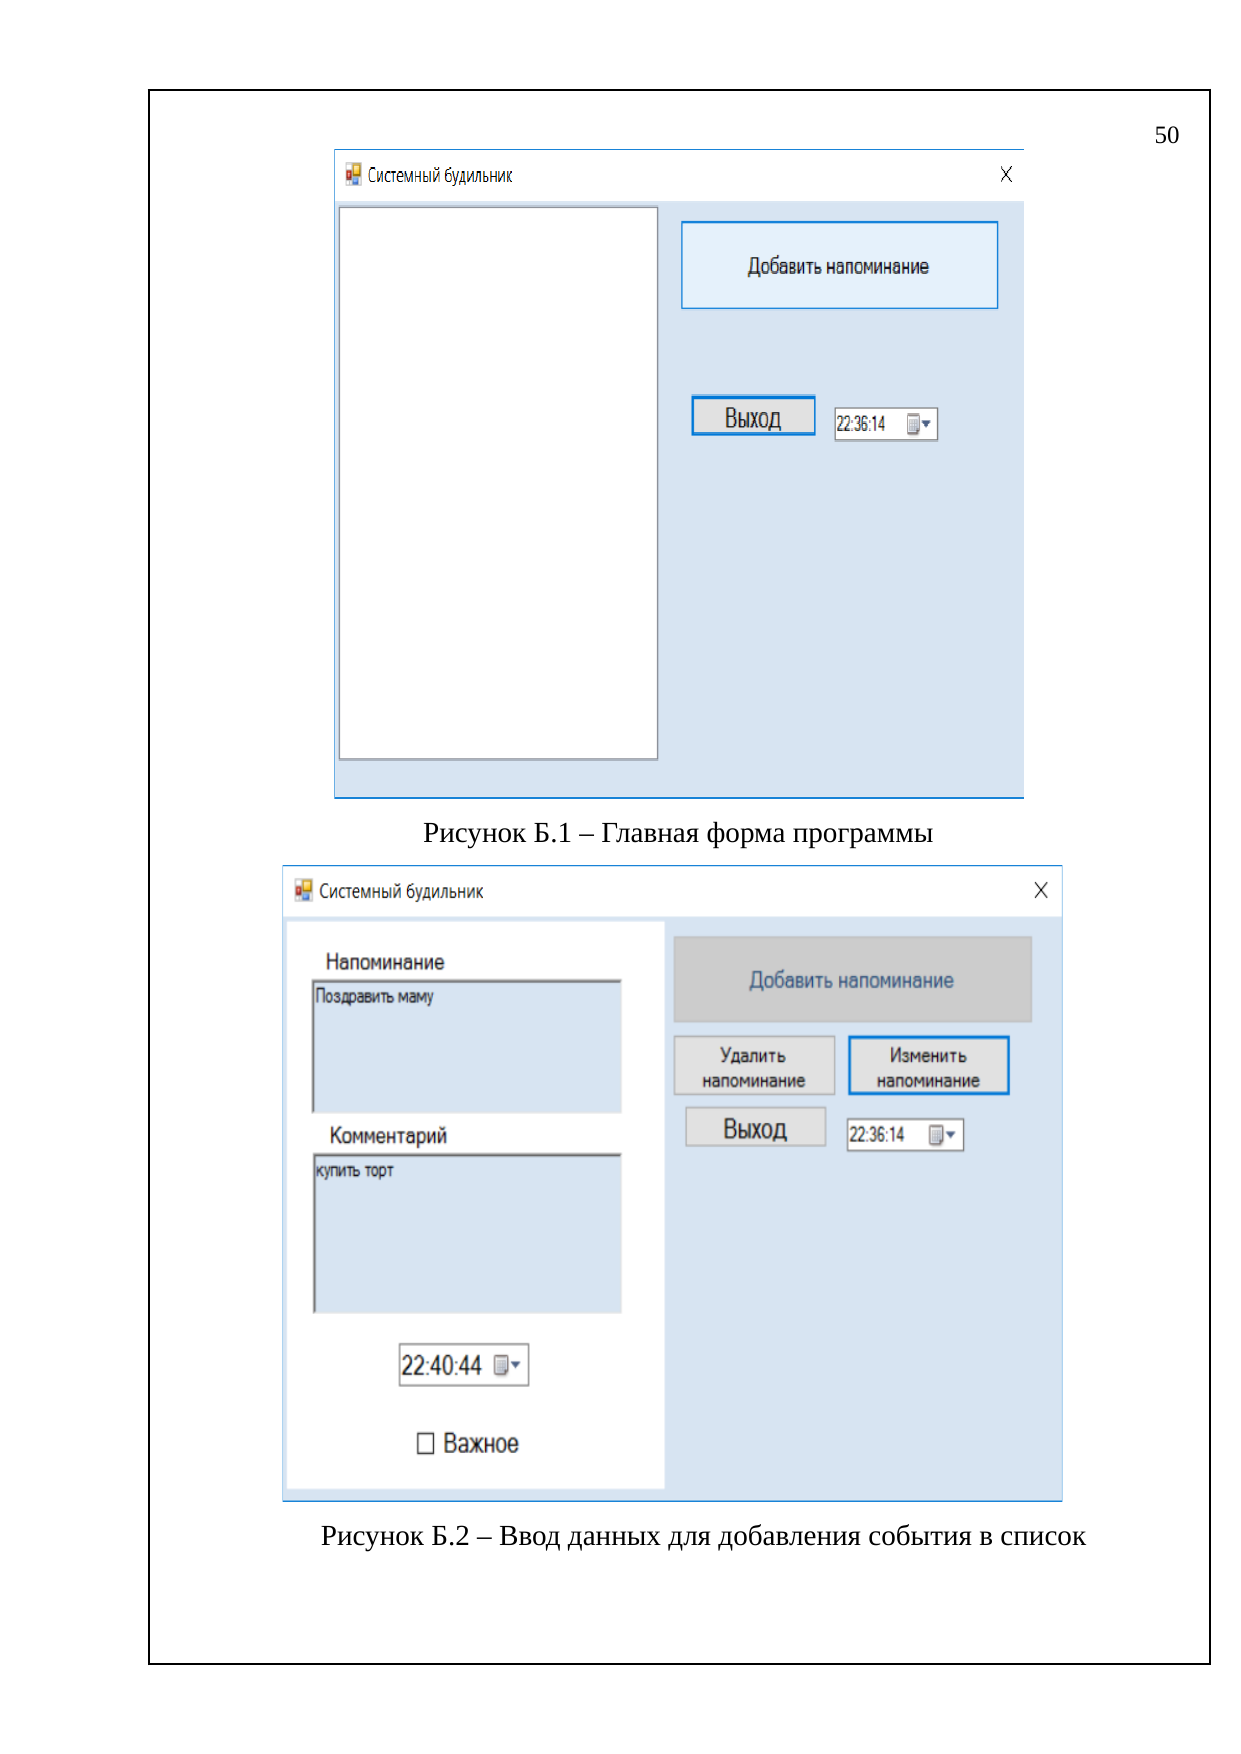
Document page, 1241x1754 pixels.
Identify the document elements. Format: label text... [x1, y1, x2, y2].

picture [334, 149, 1024, 799]
picture [282, 865, 1063, 1502]
text Рисунок Б.1 – Главная форма программы [181, 149, 1175, 849]
text Рисунок Б.2 – Ввод данных для добавления события в список [181, 866, 1171, 1552]
